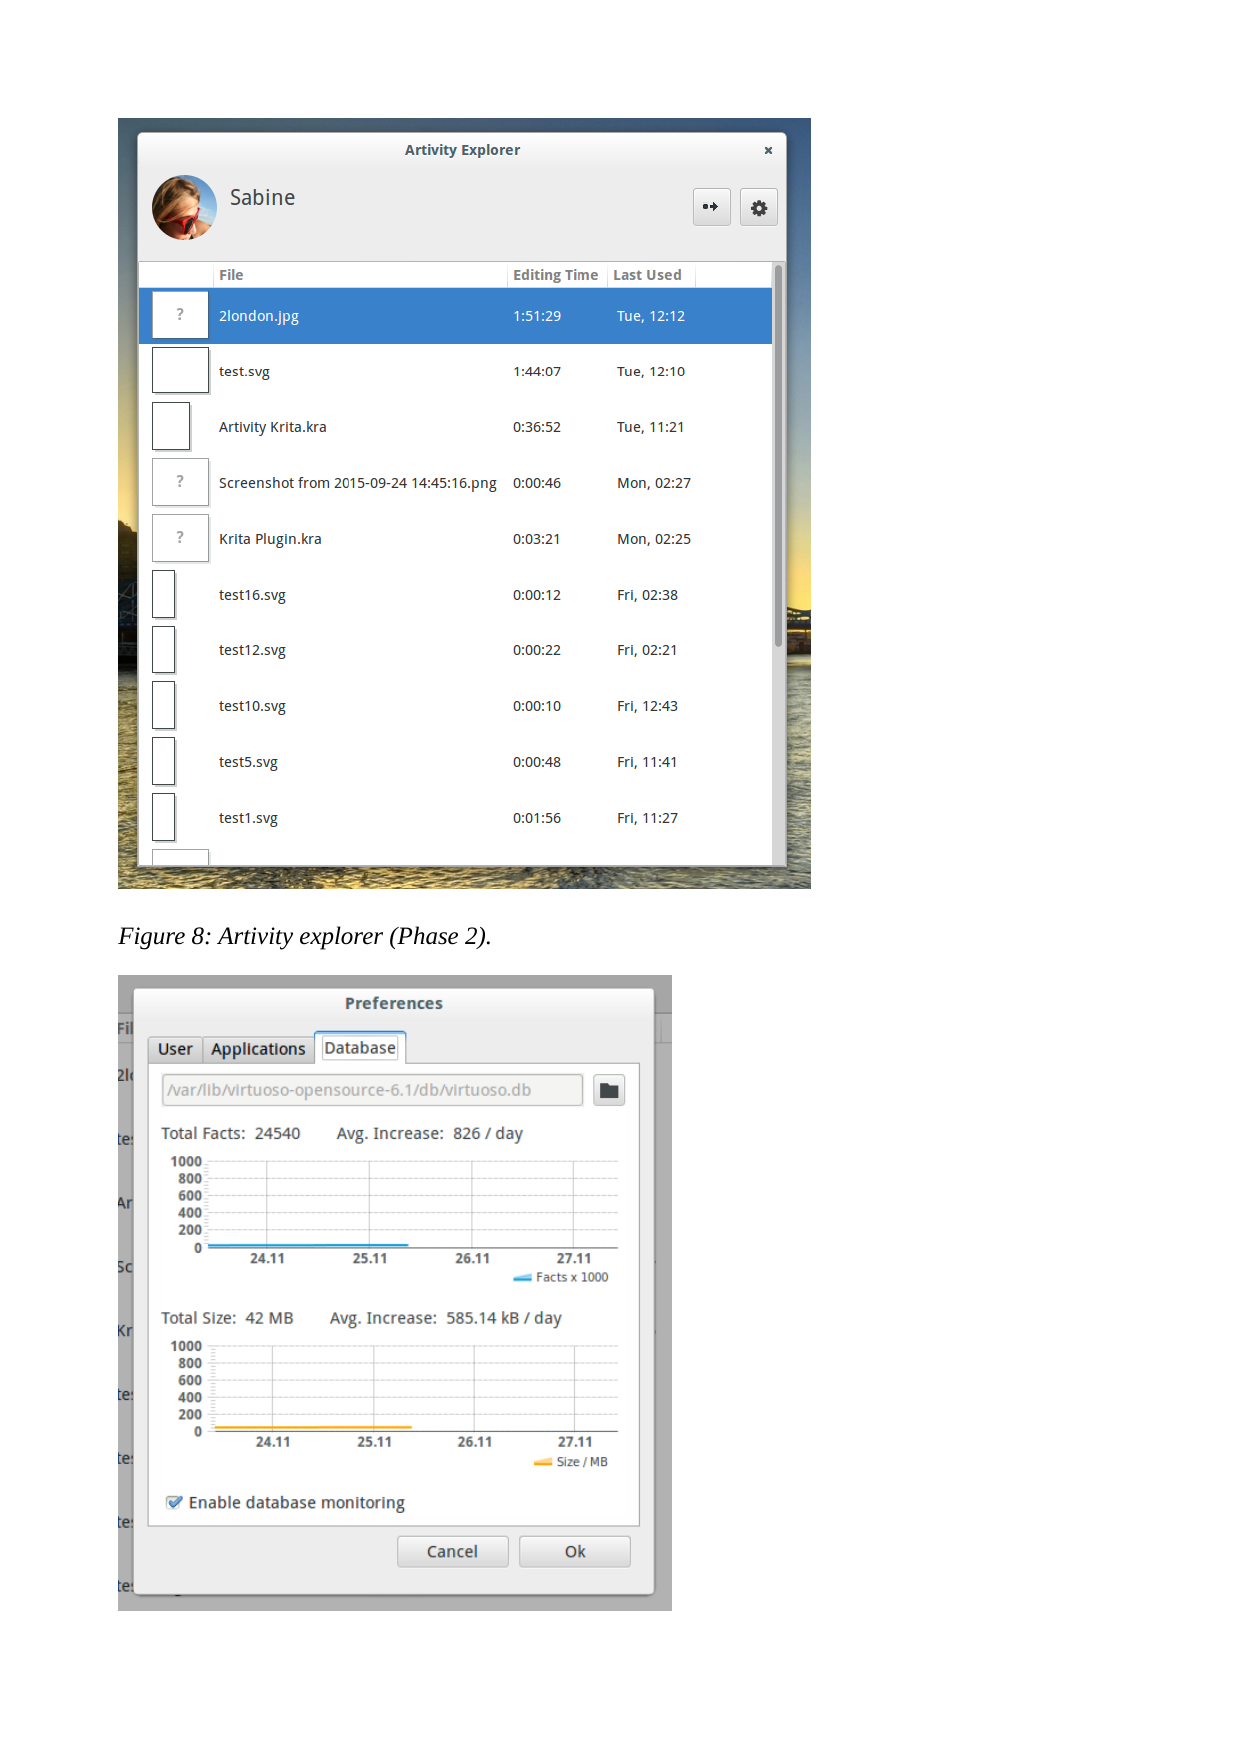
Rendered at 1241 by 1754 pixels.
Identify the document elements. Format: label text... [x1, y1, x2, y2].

text Figure 8: Artivity explorer (Phase 2). [118, 921, 1122, 950]
picture [118, 975, 672, 1611]
picture [118, 118, 811, 889]
